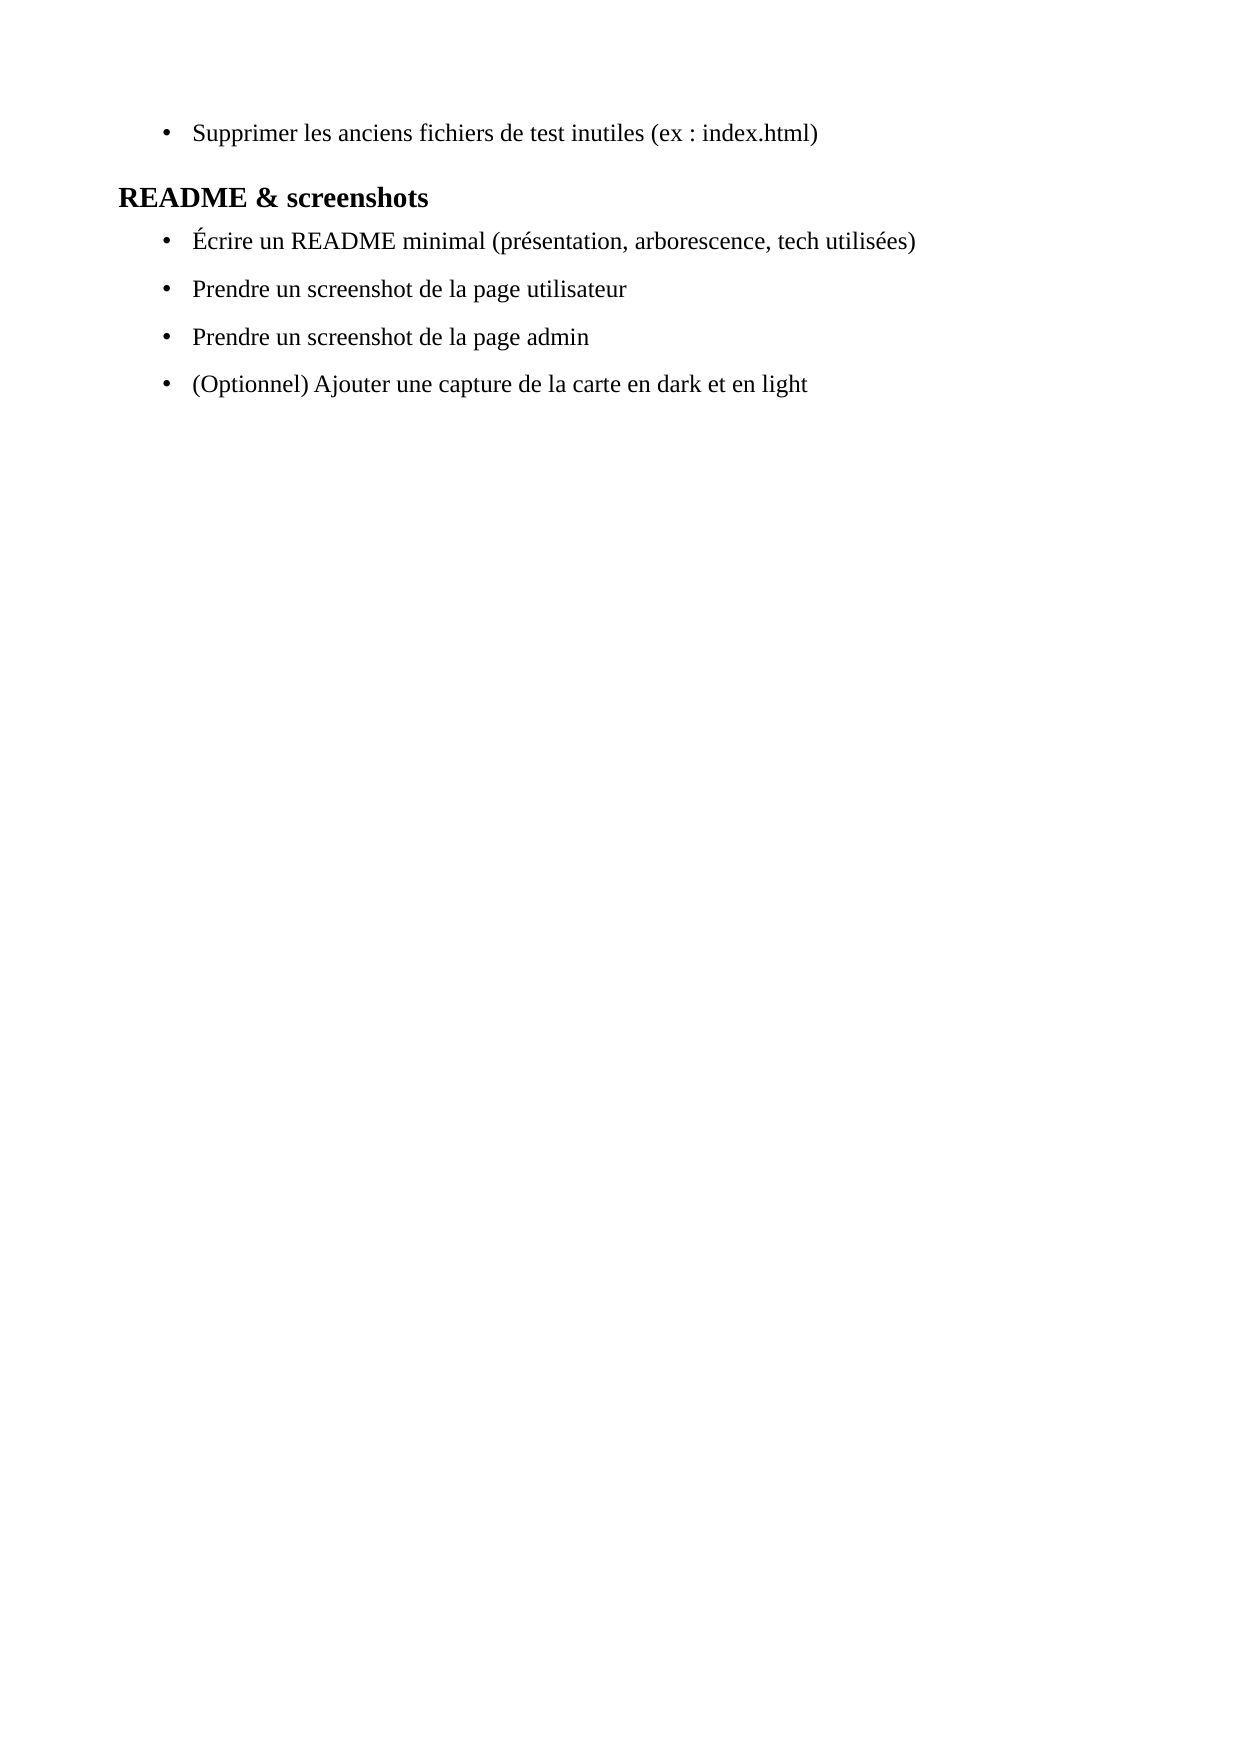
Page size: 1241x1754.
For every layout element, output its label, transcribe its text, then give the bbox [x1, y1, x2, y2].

list Prendre un screenshot de la page admin [162, 322, 1122, 350]
list Écrire un README minimal (présentation, arborescence, tech utilisées) [162, 226, 1122, 255]
list Supprimer les anciens fichiers de test inutiles (ex : index.html) [162, 118, 1122, 147]
list (Optionnel) Ajouter une capture de la carte en dark et en light [162, 369, 1122, 398]
subtitle README & screenshots [118, 180, 1122, 214]
list Prendre un screenshot de la page utilisateur [162, 274, 1122, 303]
